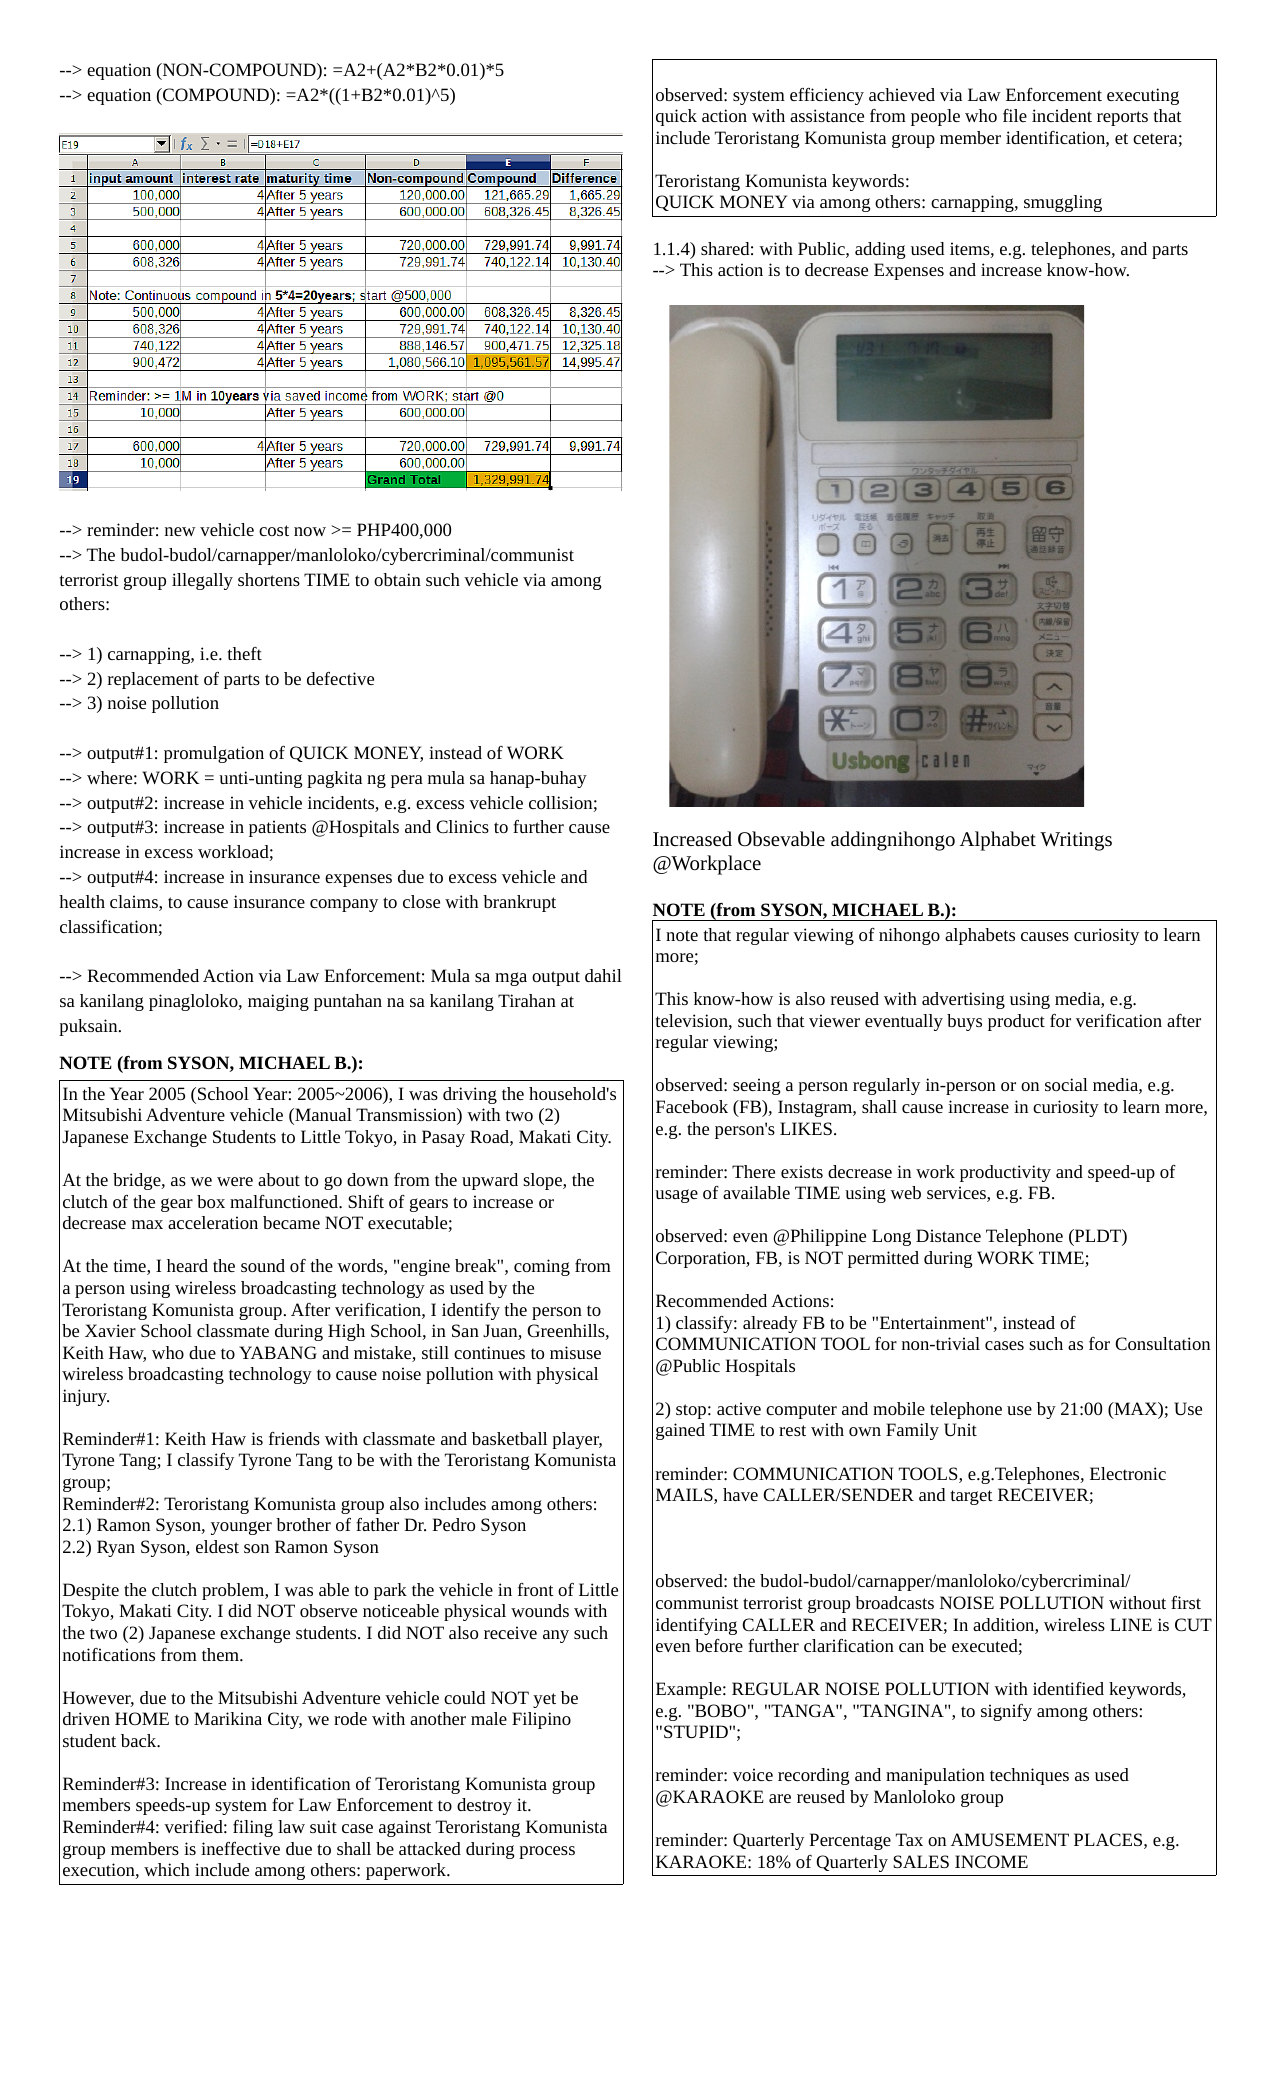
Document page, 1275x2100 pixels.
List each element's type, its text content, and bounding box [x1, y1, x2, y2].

text --> 1) carnapping, i.e. theft [59, 643, 623, 664]
text 1.1.4) shared: with Public, adding used items, e.g. telephones, and parts [652, 238, 1216, 259]
text --> output#2: increase in vehicle incidents, e.g. excess vehicle collision; [59, 792, 623, 813]
text --> 2) replacement of parts to be defective [59, 668, 623, 689]
text NOTE (from SYSON, MICHAEL B.): [652, 899, 1216, 920]
picture [669, 305, 1085, 807]
text --> This action is to decrease Expenses and increase know-how. [652, 259, 1216, 281]
text --> equation (COMPOUND): =A2*((1+B2*0.01)^5) [59, 84, 623, 105]
table_header In the Year 2005 (School Year: 2005~2006), I was driving the household's Mitsubishi Adventure vehicle (Manual Transmission) with two (2) Japanese Exchange Students to Little Tokyo, in Pasay Road, Makati City. At the bridge, as we were about to go down from the upward slope, the clutch of the gear box malfunctioned. Shift of gears to increase or decrease max acceleration became NOT executable; At the time, I heard the sound of the words, "engine break", coming from a person using wireless broadcasting technology as used by the Teroristang Komunista group. After verification, I identify the person to be Xavier School classmate during High School, in San Juan, Greenhills, Keith Haw, who due to YABANG and mistake, still continues to misuse wireless broadcasting technology to cause noise pollution with physical injury. Reminder#1: Keith Haw is friends with classmate and basketball player, Tyrone Tang; I classify Tyrone Tang to be with the Teroristang Komunista group; Reminder#2: Teroristang Komunista group also includes among others: 2.1) Ramon Syson, younger brother of father Dr. Pedro Syson 2.2) Ryan Syson, eldest son Ramon Syson Despite the clutch problem, I was able to park the vehicle in front of Little Tokyo, Makati City. I did NOT observe noticeable physical wounds with the two (2) Japanese exchange students. I did NOT also receive any such notifications from them. However, due to the Mitsubishi Adventure vehicle could NOT yet be driven HOME to Marikina City, we rode with another male Filipino student back. Reminder#3: Increase in identification of Teroristang Komunista group members speeds-up system for Law Enforcement to destroy it. Reminder#4: verified: filing law suit case against Teroristang Komunista group members is ineffective due to shall be attacked during process execution, which include among others: paperwork. [60, 1081, 623, 1883]
text --> output#4: increase in insurance expenses due to excess vehicle and health claims, to cause insurance company to close with brankrupt classification; [59, 866, 623, 937]
text --> equation (NON-COMPOUND): =A2+(A2*B2*0.01)*5 [59, 59, 623, 81]
text --> reminder: new vehicle cost now >= PHP400,000 [59, 519, 623, 540]
table_header observed: system efficiency achieved via Law Enforcement executing quick action with assistance from people who file incident reports that include Teroristang Komunista group member identification, et cetera; Teroristang Komunista keywords: QUICK MONEY via among others: carnapping, smuggling [653, 60, 1216, 216]
text --> where: WORK = unti-unting pagkita ng pera mula sa hanap-buhay [59, 767, 623, 788]
table_header I note that regular viewing of nihongo alphabets causes curiosity to learn more; This know-how is also reused with advertising using media, e.g. television, such that viewer eventually buys product for verification after regular viewing; observed: seeing a person regularly in-person or on social media, e.g. Facebook (FB), Instagram, shall cause increase in curiosity to learn more, e.g. the person's LIKES. reminder: There exists decrease in work productivity and speed-up of usage of available TIME using web services, e.g. FB. observed: even @Philippine Long Distance Telephone (PLDT) Corporation, FB, is NOT permitted during WORK TIME; Recommended Actions: 1) classify: already FB to be "Entertainment", instead of COMMUNICATION TOOL for non-trivial cases such as for Consultation @Public Hospitals 2) stop: active computer and mobile telephone use by 21:00 (MAX); Use gained TIME to rest with own Family Unit reminder: COMMUNICATION TOOLS, e.g.Telephones, Electronic MAILS, have CALLER/SENDER and target RECEIVER; observed: the budol-budol/carnapper/manloloko/cybercriminal/ communist terrorist group broadcasts NOISE POLLUTION without first identifying CALLER and RECEIVER; In addition, wireless LINE is CUT even before further clarification can be executed; Example: REGULAR NOISE POLLUTION with identified keywords, e.g. "BOBO", "TANGA", "TANGINA", to signify among others: "STUPID"; reminder: voice recording and manipulation techniques as used @KARAOKE are reused by Manloloko group reminder: Quarterly Percentage Tax on AMUSEMENT PLACES, e.g. KARAOKE: 18% of Quarterly SALES INCOME [653, 921, 1216, 1875]
text --> output#3: increase in patients @Hospitals and Clinics to further cause increase in excess workload; [59, 816, 623, 863]
picture [59, 133, 623, 491]
text Increased Obsevable addingnihongo Alphabet Writings @Workplace [652, 827, 1216, 875]
text --> 3) noise pollution [59, 692, 623, 714]
text --> The budol-budol/carnapper/manloloko/cybercriminal/communist terrorist group illegally shortens TIME to obtain such vehicle via among others: [59, 544, 623, 615]
subtitle NOTE (from SYSON, MICHAEL B.): [59, 1052, 623, 1073]
text --> Recommended Action via Law Enforcement: Mula sa mga output dahil sa kanilang pinagloloko, maiging puntahan na sa kanilang Tirahan at puksain. [59, 965, 623, 1036]
text --> output#1: promulgation of QUICK MONEY, instead of WORK [59, 742, 623, 763]
